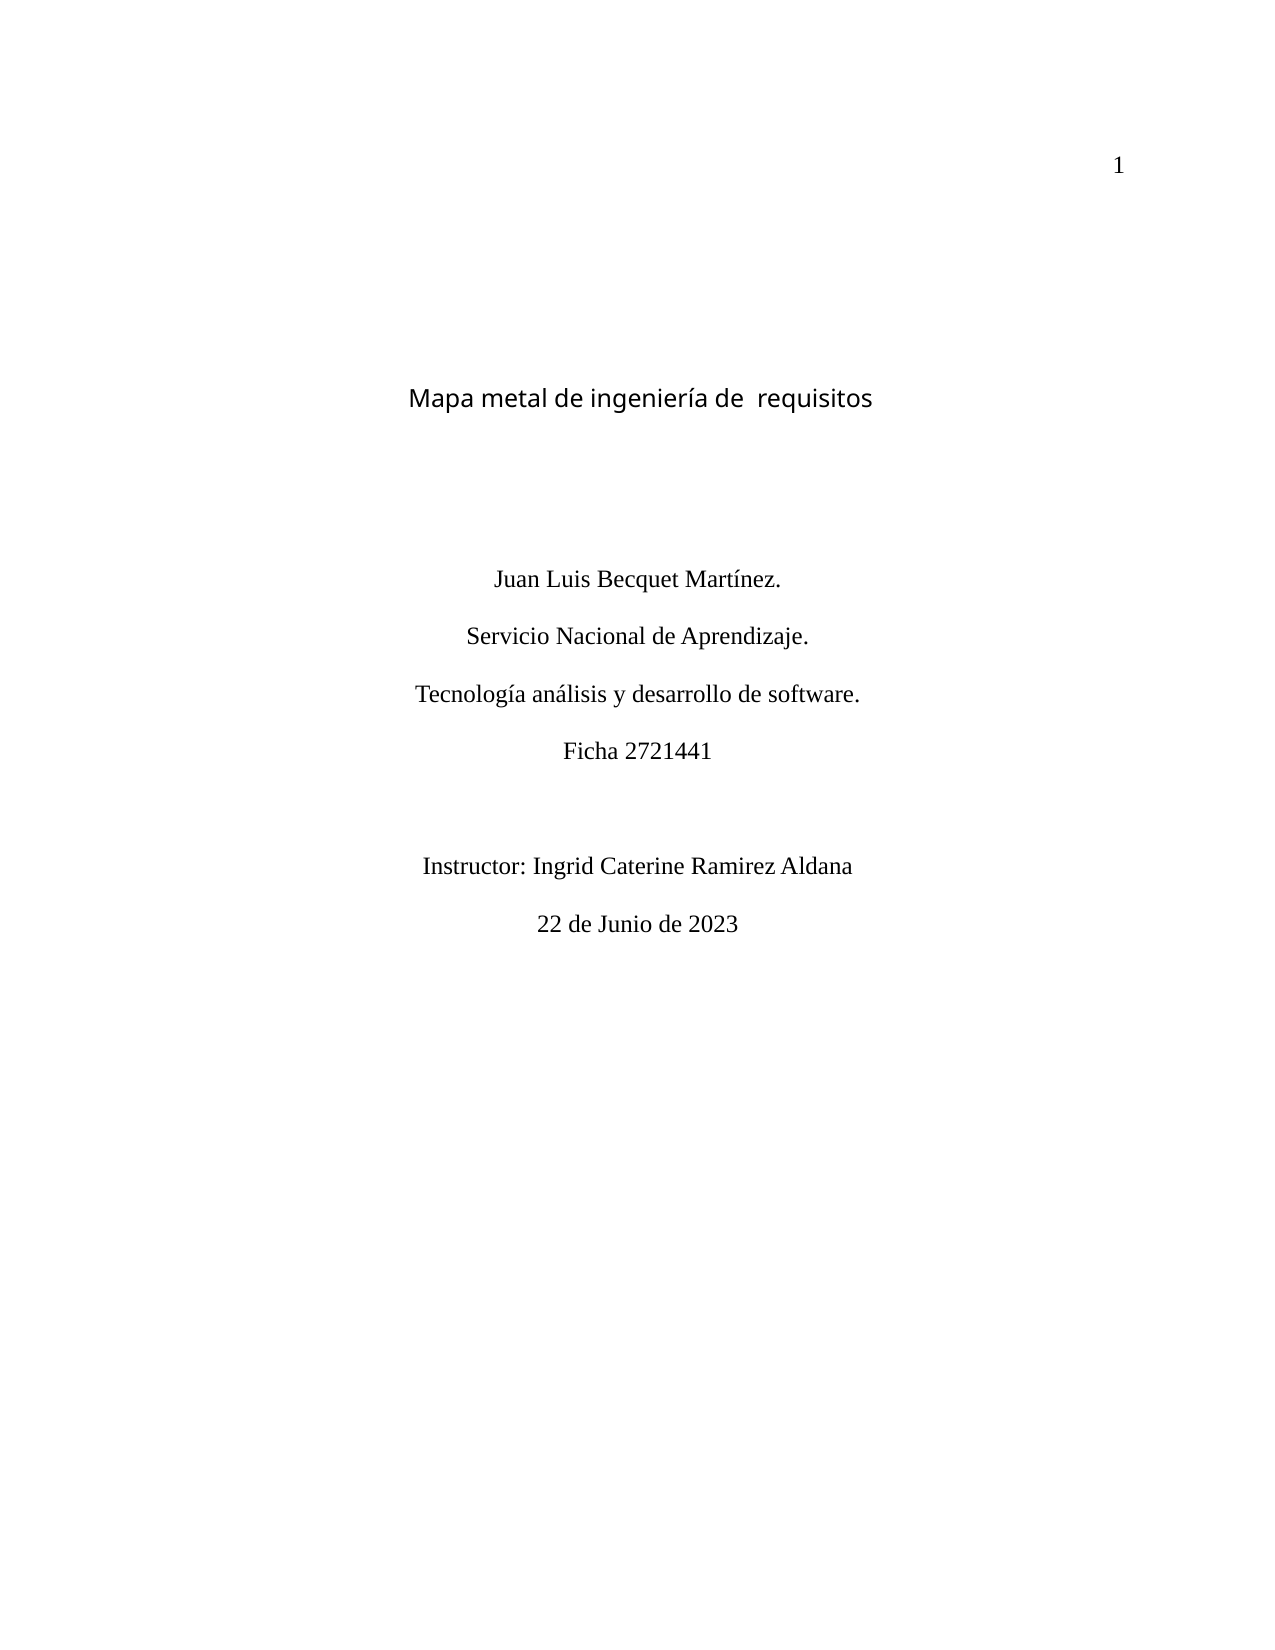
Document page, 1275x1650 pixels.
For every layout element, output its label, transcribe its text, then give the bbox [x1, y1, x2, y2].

text Instructor: Ingrid Caterine Ramirez Aldana [150, 851, 1125, 880]
text Servicio Nacional de Aprendizaje. [150, 621, 1125, 650]
text Mapa metal de ingeniería de requisitos [150, 381, 1125, 415]
text Tecnología análisis y desarrollo de software. [150, 679, 1125, 708]
text 22 de Junio de 2023 [150, 909, 1125, 938]
text Ficha 2721441 [150, 736, 1125, 765]
text Juan Luis Becquet Martínez. [150, 564, 1125, 593]
